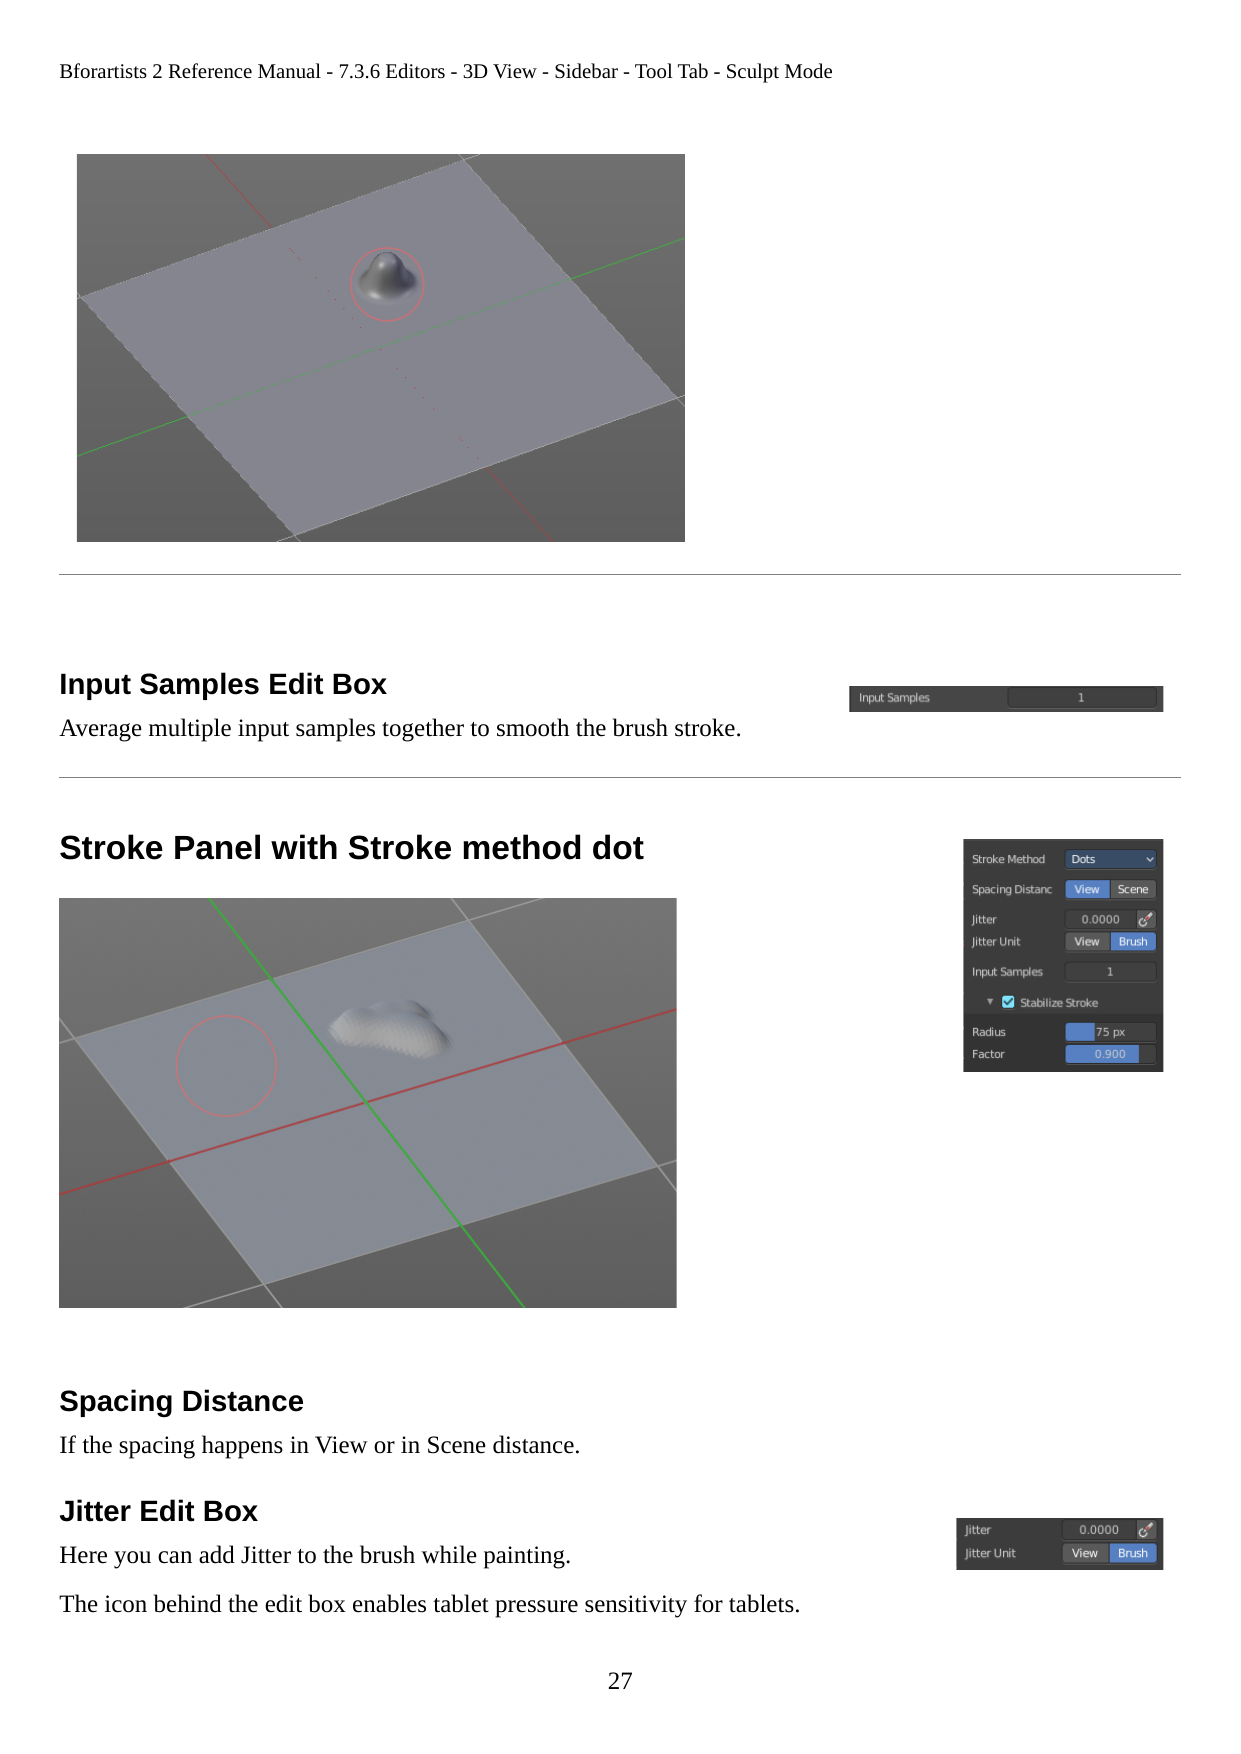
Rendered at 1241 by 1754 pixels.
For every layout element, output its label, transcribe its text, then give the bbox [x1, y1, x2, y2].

picture [76, 154, 685, 542]
picture [963, 839, 1164, 1072]
subtitle Spacing Distance [59, 1384, 1181, 1418]
text Average multiple input samples together to smooth the brush stroke. [59, 713, 1181, 742]
picture [59, 898, 677, 1308]
subtitle Input Samples Edit Box [59, 667, 1181, 701]
subtitle Jitter Edit Box [59, 1494, 1181, 1528]
text The icon behind the edit box enables tablet pressure sensitivity for tablets. [59, 1589, 1181, 1618]
subtitle Stroke Panel with Stroke method dot [59, 828, 1181, 866]
text If the spacing happens in View or in Scene distance. [59, 1430, 1181, 1459]
text Here you can add Jitter to the brush while painting. [59, 1540, 956, 1569]
picture [849, 686, 1164, 712]
picture [956, 1518, 1164, 1570]
